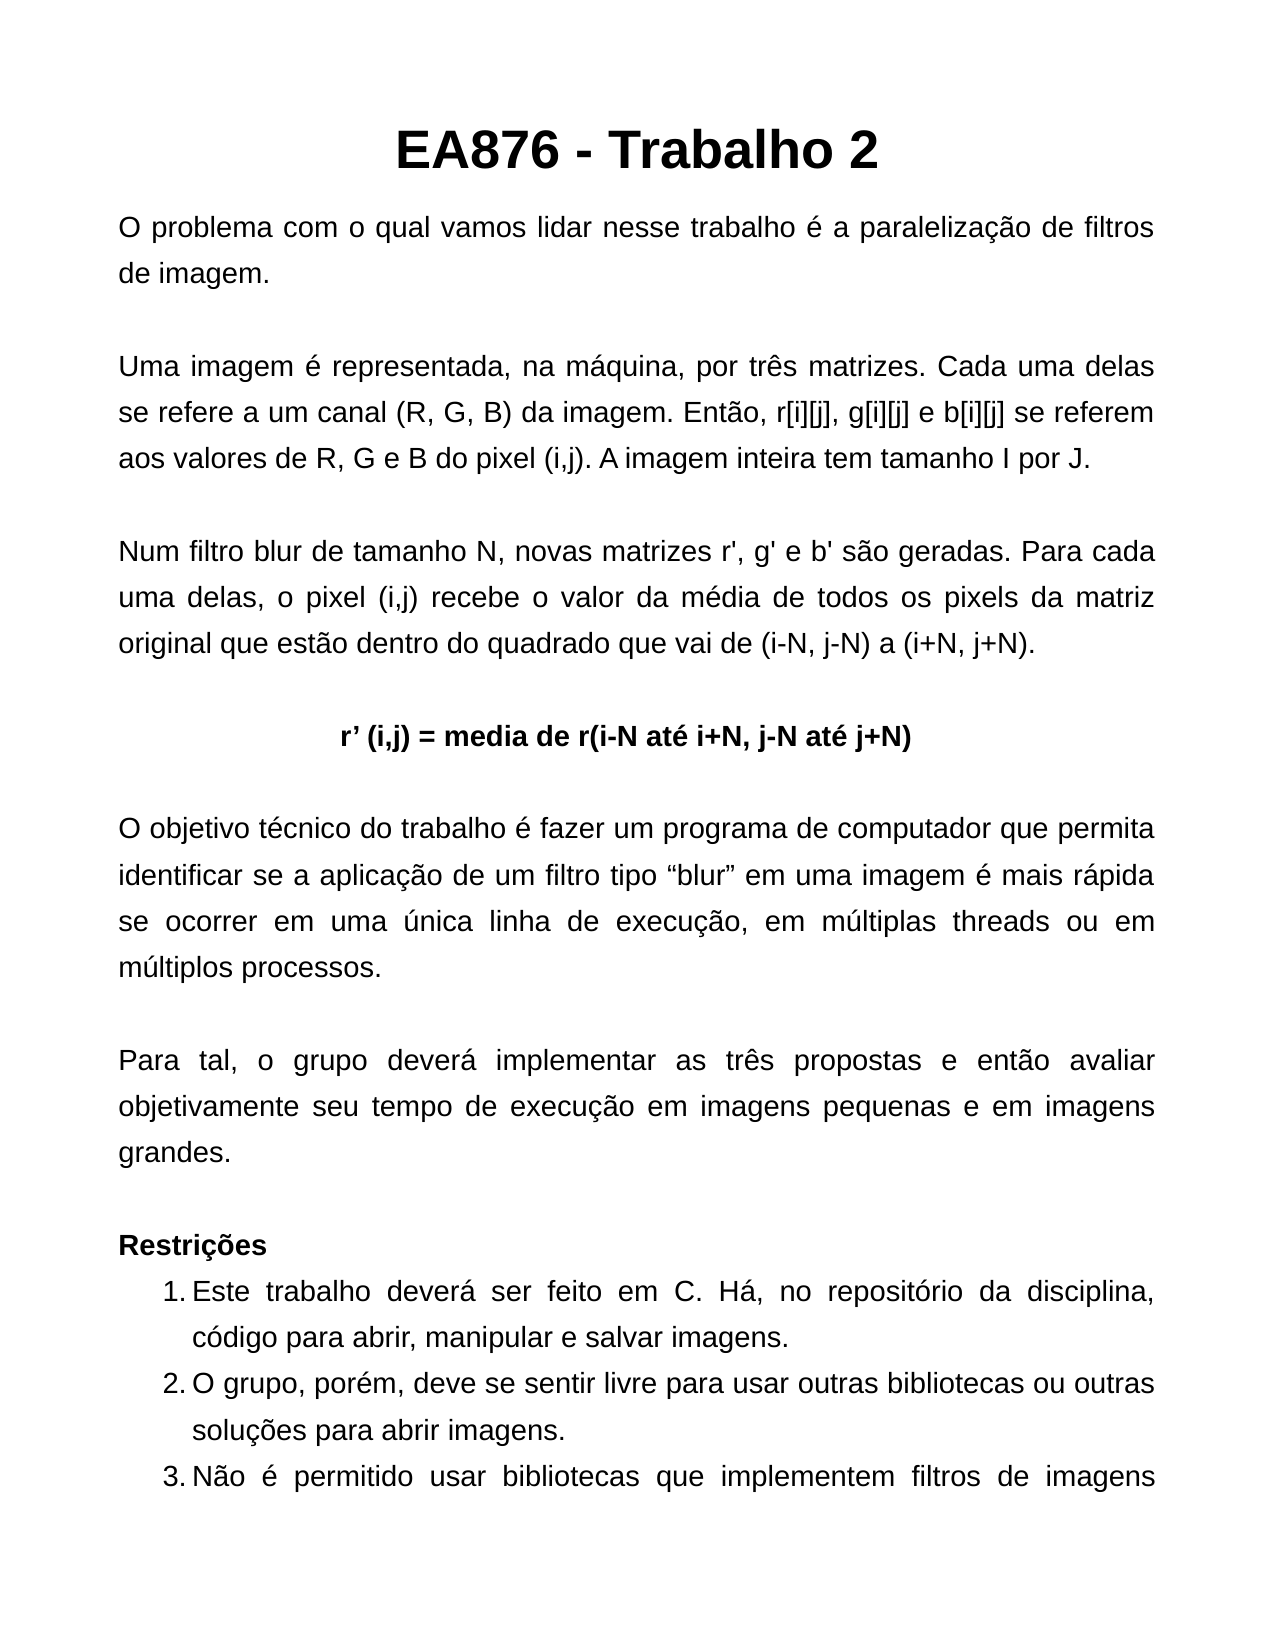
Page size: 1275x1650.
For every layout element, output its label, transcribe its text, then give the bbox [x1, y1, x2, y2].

list Não é permitido usar bibliotecas que implementem filtros de imagens [162, 1459, 1157, 1492]
text Restrições [118, 1228, 1157, 1261]
text O objetivo técnico do trabalho é fazer um programa de computador que permita identificar se a aplicação de um filtro tipo “blur” em uma imagem é mais rápida se ocorrer em uma única linha de execução, em múltiplas threads ou em múltiplos processos. [118, 812, 1157, 984]
text r’ (i,j) = media de r(i-N até i+N, j-N até j+N) [118, 719, 1157, 753]
list O grupo, porém, deve se sentir livre para usar outras bibliotecas ou outras soluções para abrir imagens. [162, 1366, 1157, 1446]
list Este trabalho deverá ser feito em C. Há, no repositório da disciplina, código para abrir, manipular e salvar imagens. [162, 1274, 1157, 1354]
text Num filtro blur de tamanho N, novas matrizes r', g' e b' são geradas. Para cada uma delas, o pixel (i,j) recebe o valor da média de todos os pixels da matriz original que estão dentro do quadrado que vai de (i-N, j-N) a (i+N, j+N). [118, 534, 1157, 660]
text EA876 - Trabalho 2 [118, 118, 1157, 180]
text Para tal, o grupo deverá implementar as três propostas e então avaliar objetivamente seu tempo de execução em imagens pequenas e em imagens grandes. [118, 1043, 1157, 1169]
text O problema com o qual vamos lidar nesse trabalho é a paralelização de filtros de imagem. [118, 210, 1157, 290]
text Uma imagem é representada, na máquina, por três matrizes. Cada uma delas se refere a um canal (R, G, B) da imagem. Então, r[i][j], g[i][j] e b[i][j] se referem aos valores de R, G e B do pixel (i,j). A imagem inteira tem tamanho I por J. [118, 349, 1157, 475]
